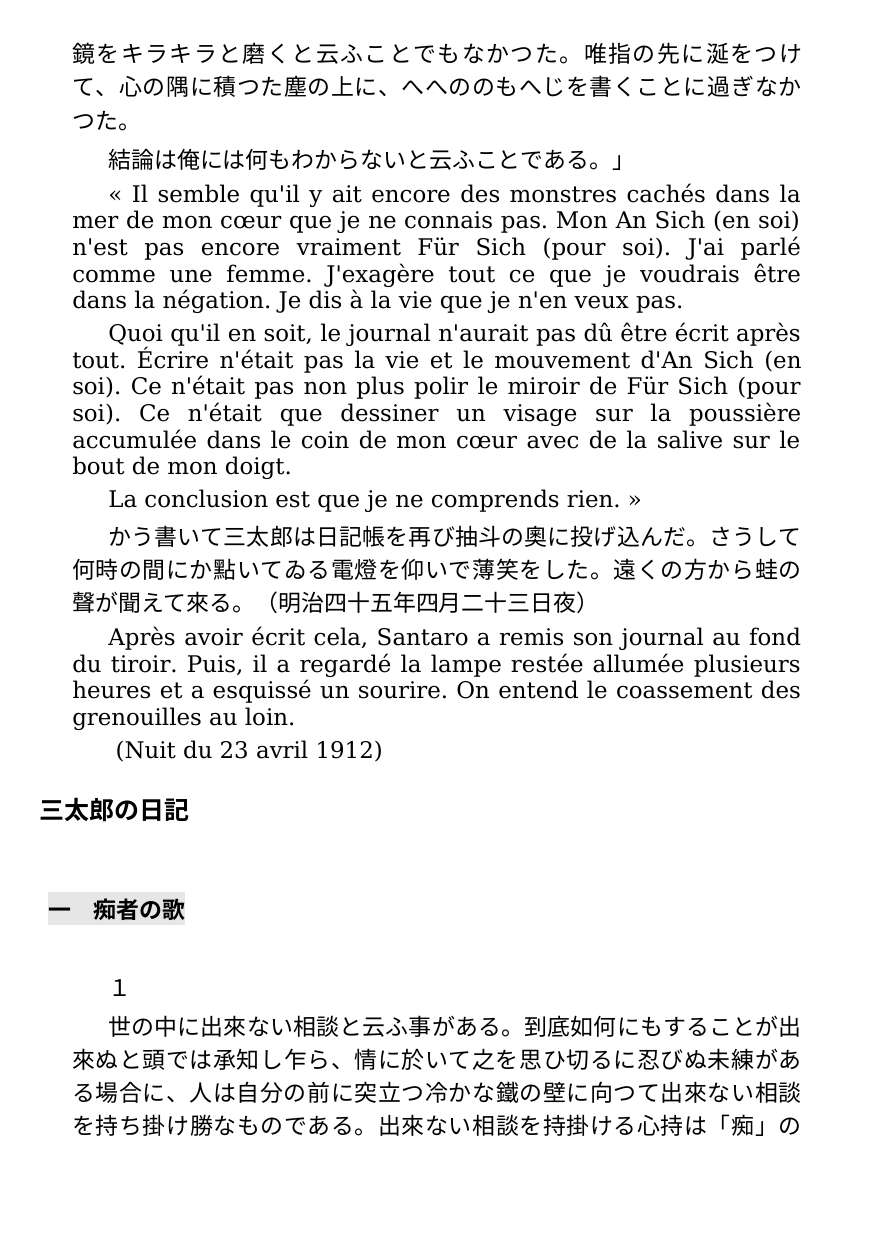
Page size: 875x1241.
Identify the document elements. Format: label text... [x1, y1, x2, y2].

subtitle 一 痴者の歌 [185, 892, 838, 925]
text La conclusion est que je ne comprends rien. » [72, 486, 802, 513]
text かう書いて三太郎は日記帳を再び抽斗の奧に投げ込んだ。さうして何時の間にか點いてゐる電燈を仰いで薄笑をした。遠くの方から蛙の聲が聞えて來る。（明治四十五年四月二十三日夜） [72, 519, 802, 618]
text (Nuit du 23 avril 1912) [72, 737, 802, 763]
text １ [72, 969, 802, 1003]
text 結論は俺には何もわからないと云ふことである。」 [72, 142, 802, 175]
text « Il semble qu'il y ait encore des monstres cachés dans la mer de mon cœur que je ne connais pas. Mon An Sich (en soi) n'est pas encore vraiment Für Sich (pour soi). J'ai parlé comme une femme. J'exagère tout ce que je voudrais être dans la négation. Je dis à la vie que je n'en veux pas. [72, 181, 802, 314]
text 世の中に出來ない相談と云ふ事がある。到底如何にもすることが出來ぬと頭では承知し乍ら、情に於いて之を思ひ切るに忍びぬ未練がある場合に、人は自分の前に突立つ冷かな鐵の壁に向つて出來ない相談を持ち掛け勝なものである。出來ない相談を持掛ける心持は「痴」の [72, 1008, 802, 1141]
text 鏡をキラキラと磨くと云ふことでもなかつた。唯指の先に涎をつけて、心の隅に積つた塵の上に、へへののもへじを書くことに過ぎなかつた。 [72, 36, 802, 136]
text Après avoir écrit cela, Santaro a remis son journal au fond du tiroir. Puis, il a regardé la lampe restée allumée plusieurs heures et a esquissé un sourire. On entend le coassement des grenouilles au loin. [72, 624, 802, 731]
text Quoi qu'il en soit, le journal n'aurait pas dû être écrit après tout. Écrire n'était pas la vie et le mouvement d'An Sich (en soi). Ce n'était pas non plus polir le miroir de Für Sich (pour soi). Ce n'était que dessiner un visage sur la poussière accumulée dans le coin de mon cœur avec de la salive sur le bout de mon doigt. [72, 320, 802, 480]
subtitle 三太郎の日記 [36, 787, 838, 829]
